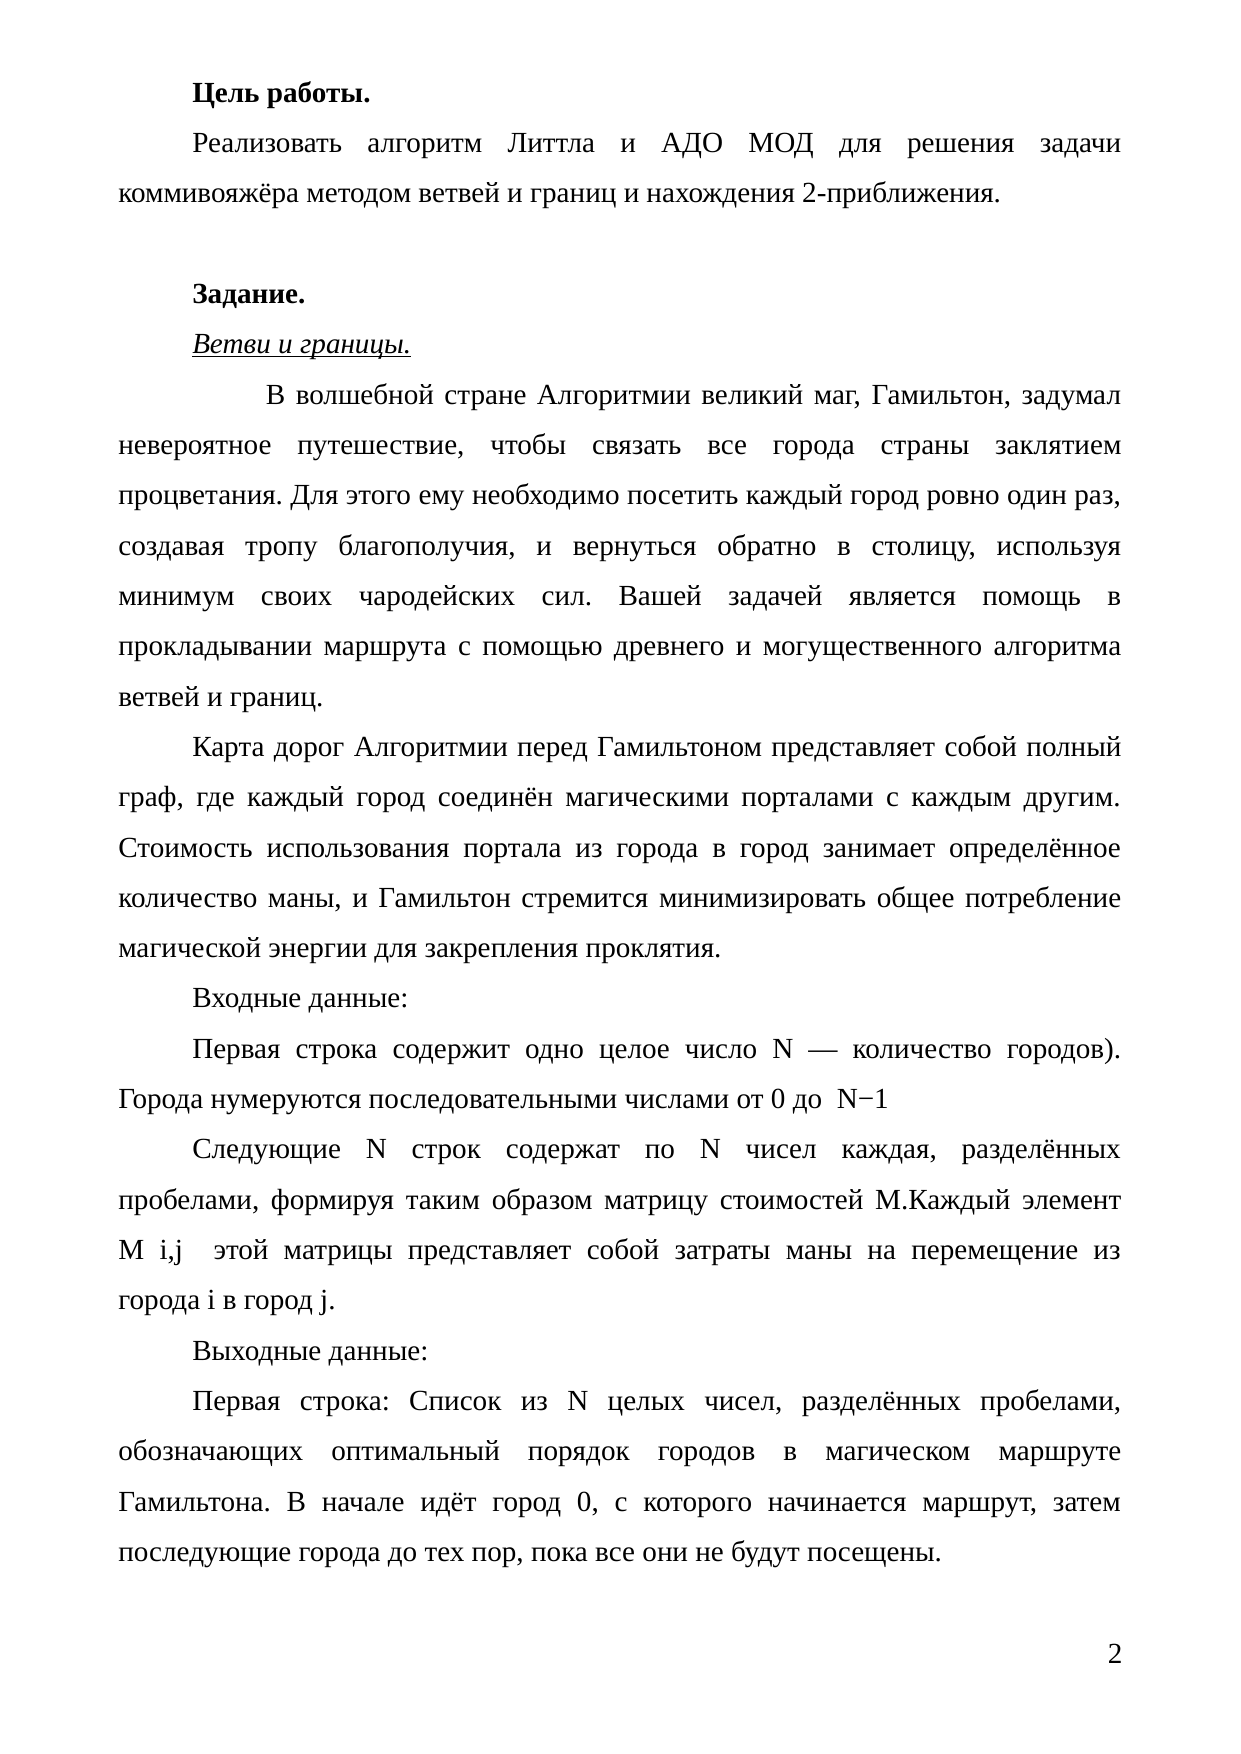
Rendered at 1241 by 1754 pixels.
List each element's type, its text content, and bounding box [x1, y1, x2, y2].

subtitle Цель работы. [118, 75, 1122, 108]
text В волшебной стране Алгоритмии великий маг, Гамильтон, задумал невероятное путешествие, чтобы связать все города страны заклятием процветания. Для этого ему необходимо посетить каждый город ровно один раз, создавая тропу благополучия, и вернуться обратно в столицу, используя минимум своих чародейских сил. Вашей задачей является помощь в прокладывании маршрута с помощью древнего и могущественного алгоритма ветвей и границ. [118, 377, 1122, 712]
text Ветви и границы. [118, 327, 1122, 360]
text Карта дорог Алгоритмии перед Гамильтоном представляет собой полный граф, где каждый город соединён магическими порталами с каждым другим. Стоимость использования портала из города в город занимает определённое количество маны, и Гамильтон стремится минимизировать общее потребление магической энергии для закрепления проклятия. [118, 729, 1122, 964]
text Входные данные: [118, 981, 1122, 1014]
text Следующие N строк содержат по N чисел каждая, разделённых пробелами, формируя таким образом матрицу стоимостей M.Каждый элемент M i,j этой матрицы представляет собой затраты маны на перемещение из города i в город j. [118, 1132, 1122, 1316]
text Первая строка: Список из N целых чисел, разделённых пробелами, обозначающих оптимальный порядок городов в магическом маршруте Гамильтона. В начале идёт город 0, с которого начинается маршрут, затем последующие города до тех пор, пока все они не будут посещены. [118, 1383, 1122, 1568]
text Реализовать алгоритм Литтла и АДО МОД для решения задачи коммивояжёра методом ветвей и границ и нахождения 2-приближения. [118, 125, 1122, 209]
text Первая строка содержит одно целое число N — количество городов). Города нумеруются последовательными числами от 0 до N−1 [118, 1031, 1122, 1115]
text Выходные данные: [118, 1333, 1122, 1366]
subtitle Задание. [118, 276, 1122, 310]
